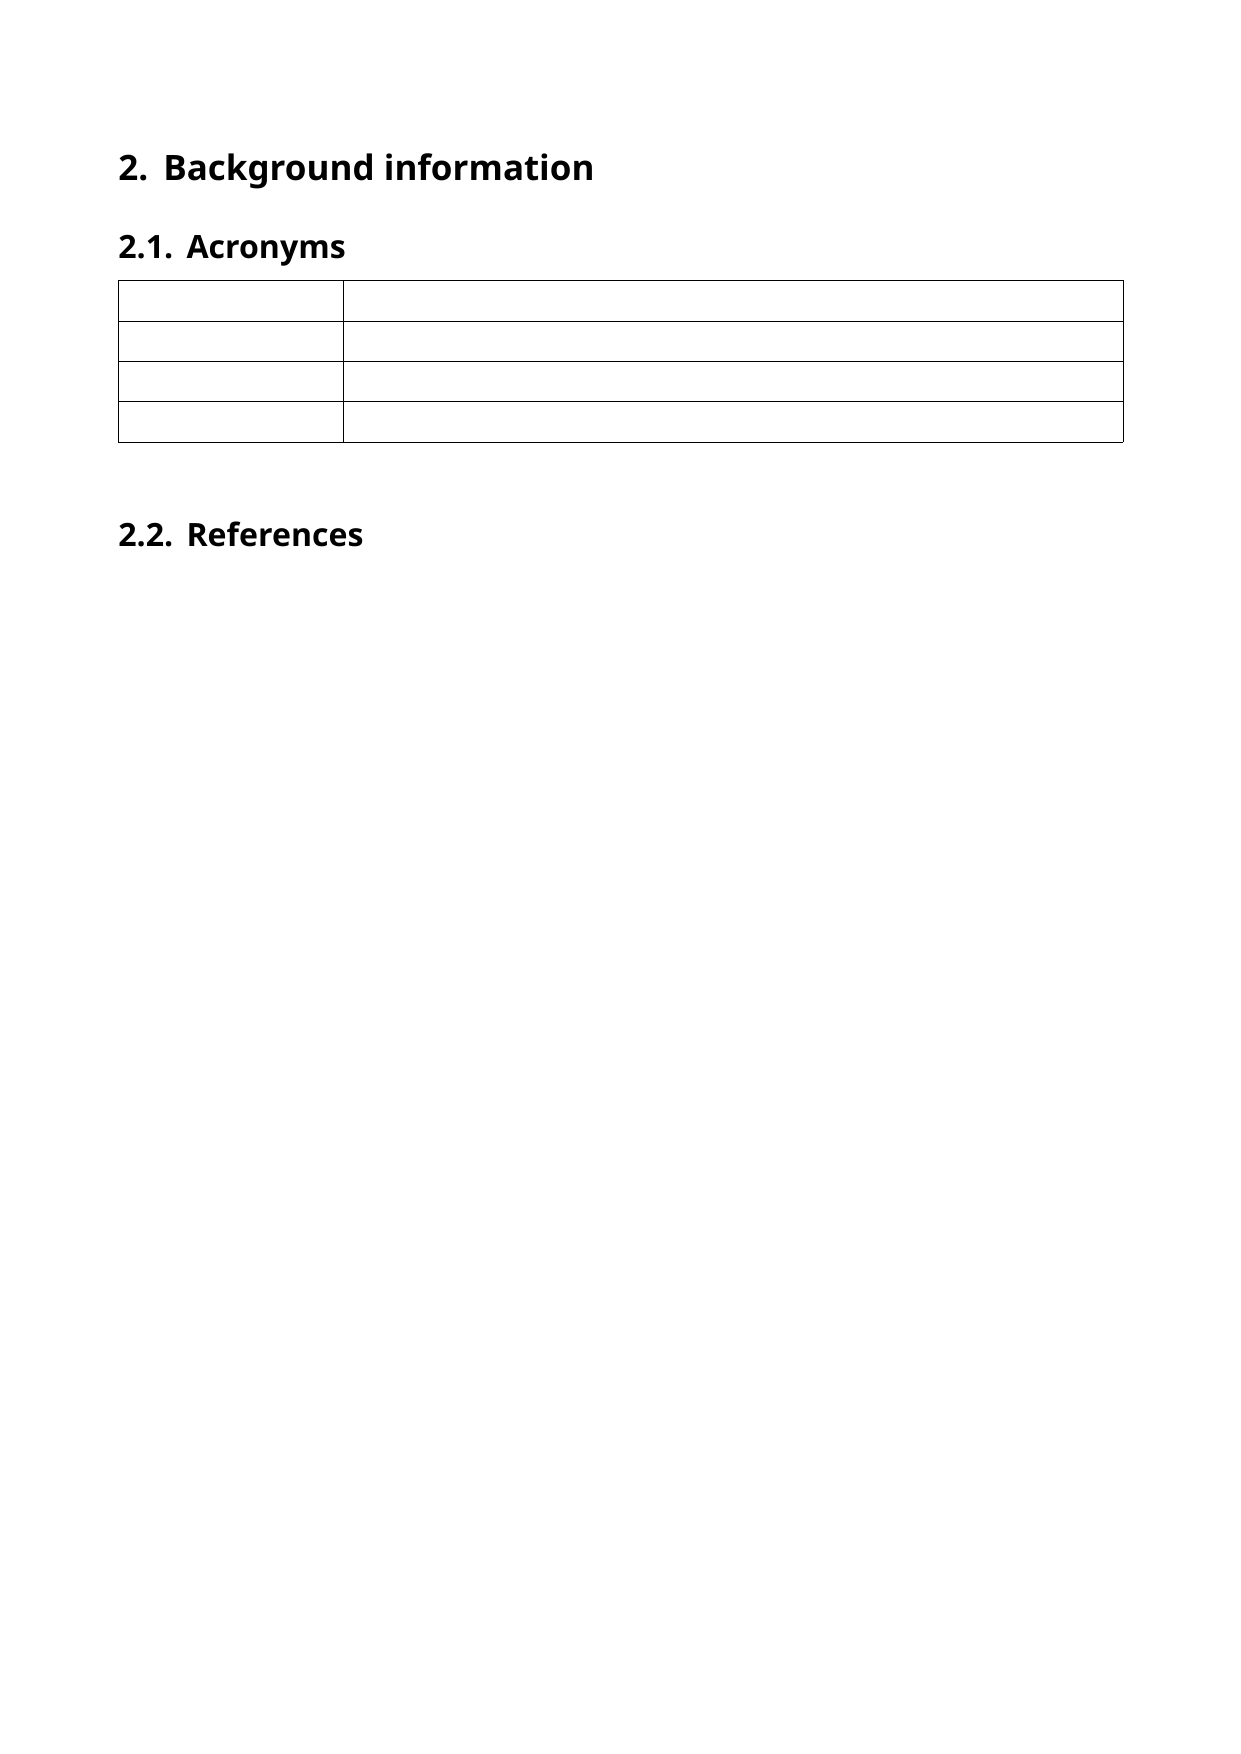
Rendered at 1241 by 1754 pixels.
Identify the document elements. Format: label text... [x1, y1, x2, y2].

table_cell [344, 322, 1123, 361]
table_header [344, 281, 1123, 321]
table_cell [119, 322, 343, 361]
subtitle Background information [118, 143, 1122, 191]
subtitle References [118, 512, 1122, 555]
table_cell [119, 402, 343, 442]
table_cell [119, 362, 343, 401]
table_cell [344, 402, 1123, 442]
table_cell [344, 362, 1123, 401]
table_header [119, 281, 343, 321]
subtitle Acronyms [118, 224, 1122, 268]
